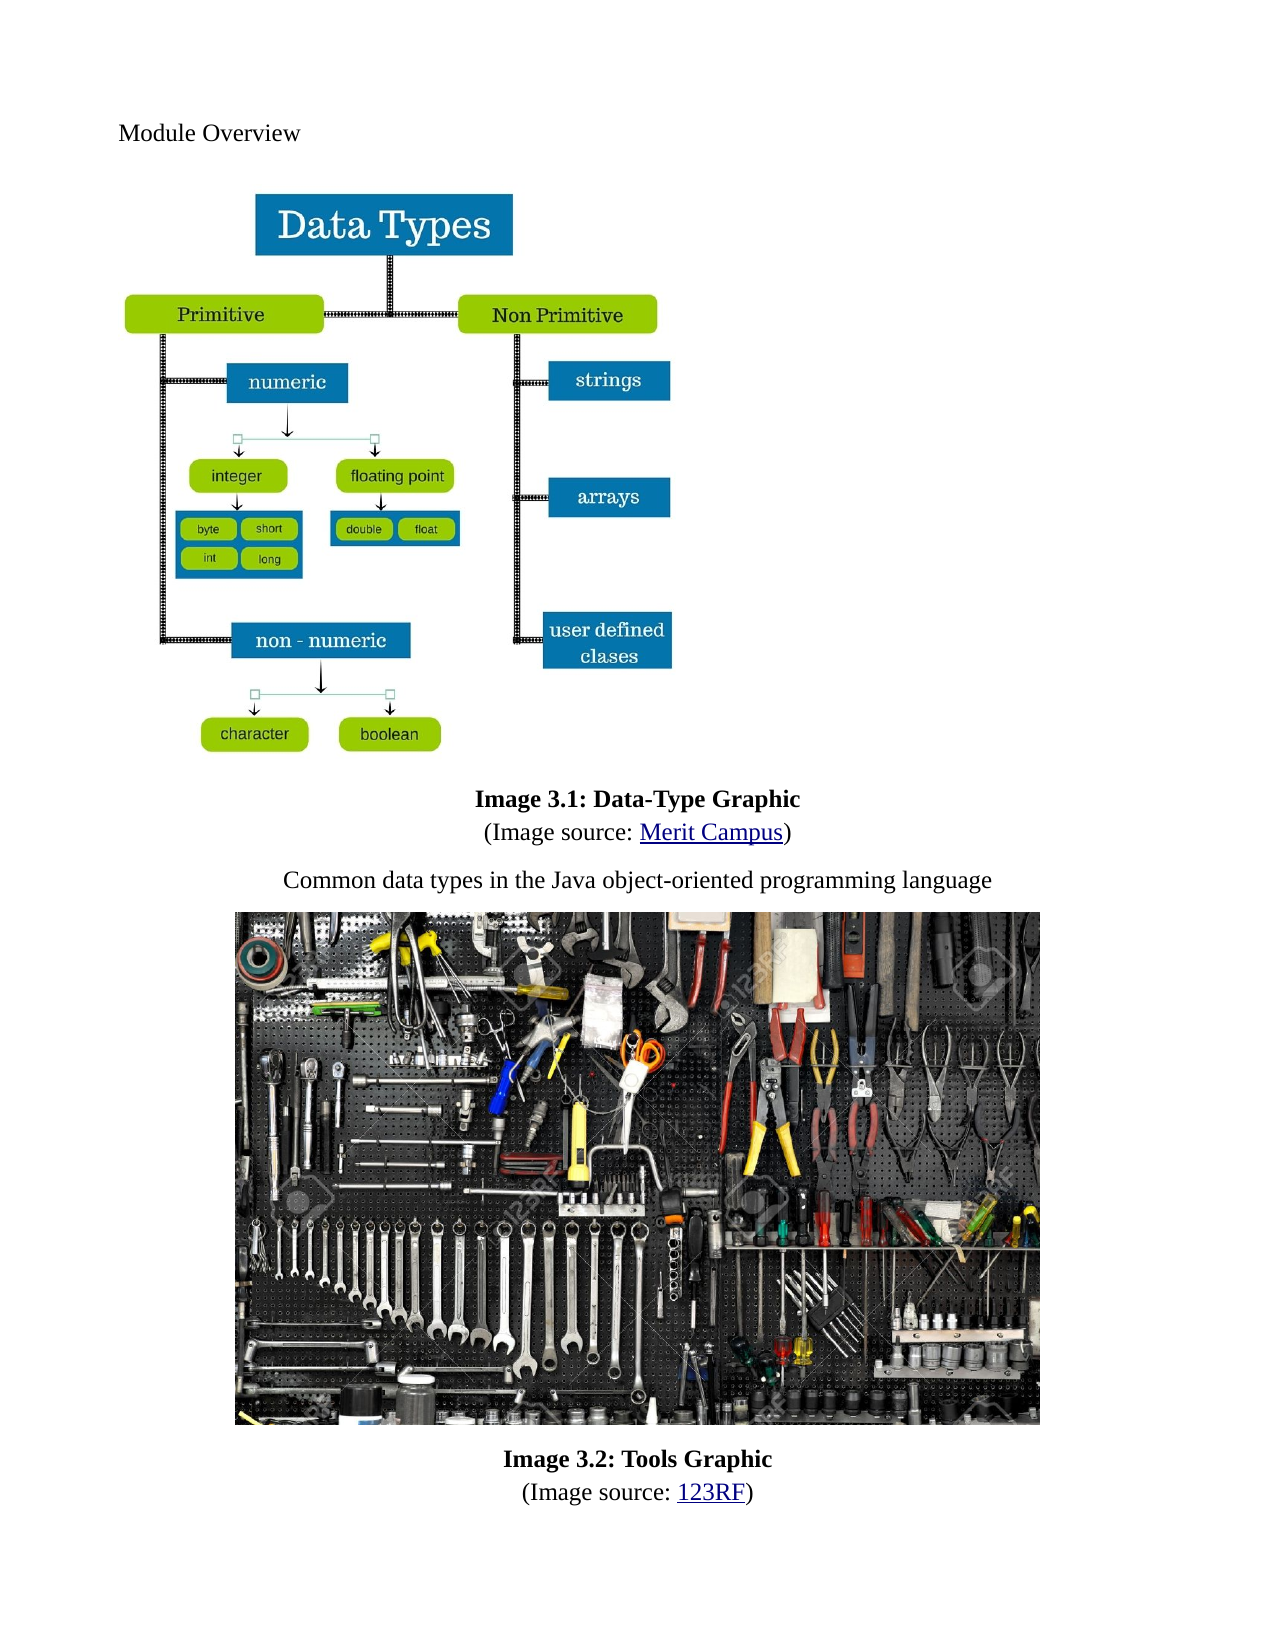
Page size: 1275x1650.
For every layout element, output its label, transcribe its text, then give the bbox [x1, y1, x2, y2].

text Image 3.2: Tools Graphic (Image source: 123RF) [118, 1444, 1157, 1506]
text Common data types in the Java object-oriented programming language [118, 865, 1157, 894]
text Image 3.1: Data-Type Graphic (Image source: Merit Campus) [118, 784, 1157, 846]
picture [118, 184, 676, 766]
picture [235, 912, 1040, 1425]
text Module Overview [118, 118, 1157, 147]
